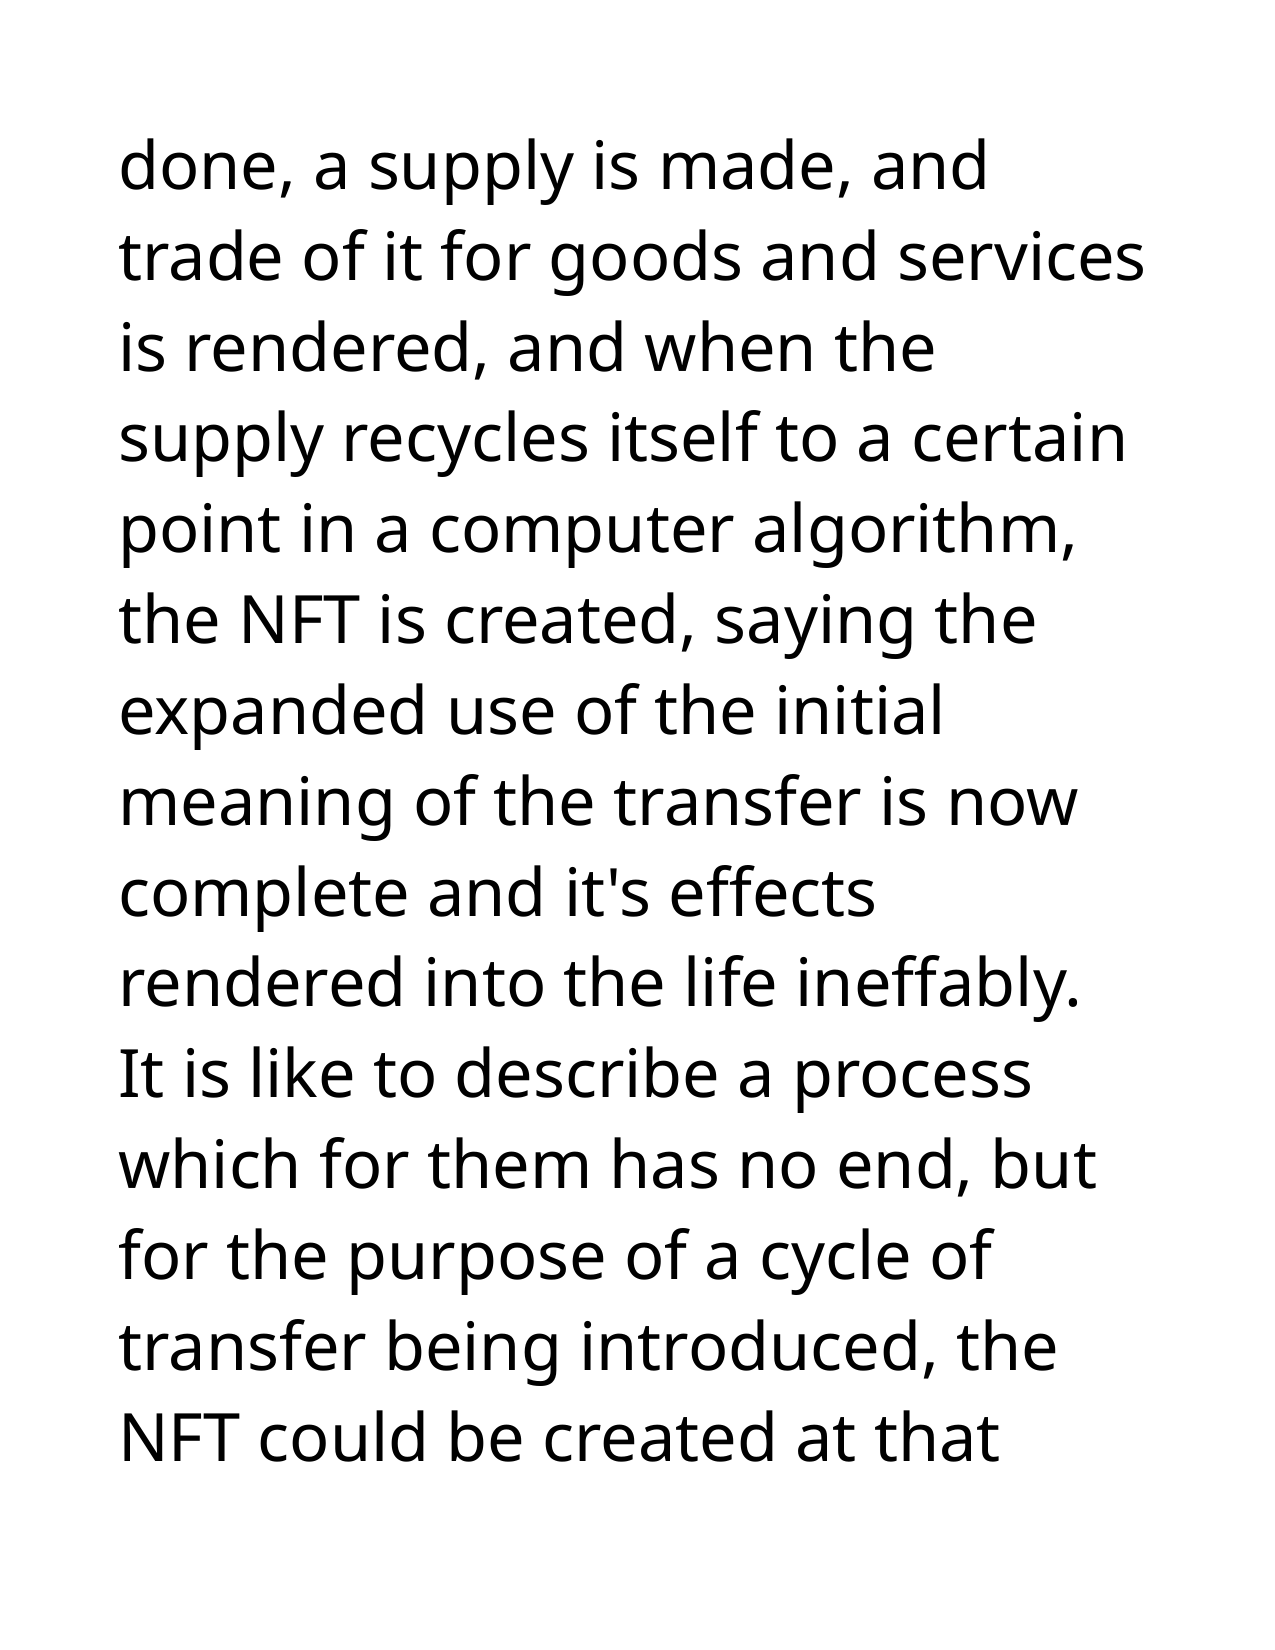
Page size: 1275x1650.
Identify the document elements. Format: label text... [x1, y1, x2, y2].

text done, a supply is made, and trade of it for goods and services is rendered, and when the supply recycles itself to a certain point in a computer algorithm, the NFT is created, saying the expanded use of the initial meaning of the transfer is now complete and it's effects rendered into the life ineffably. It is like to describe a process which for them has no end, but for the purpose of a cycle of transfer being introduced, the NFT could be created at that [118, 118, 1157, 1481]
